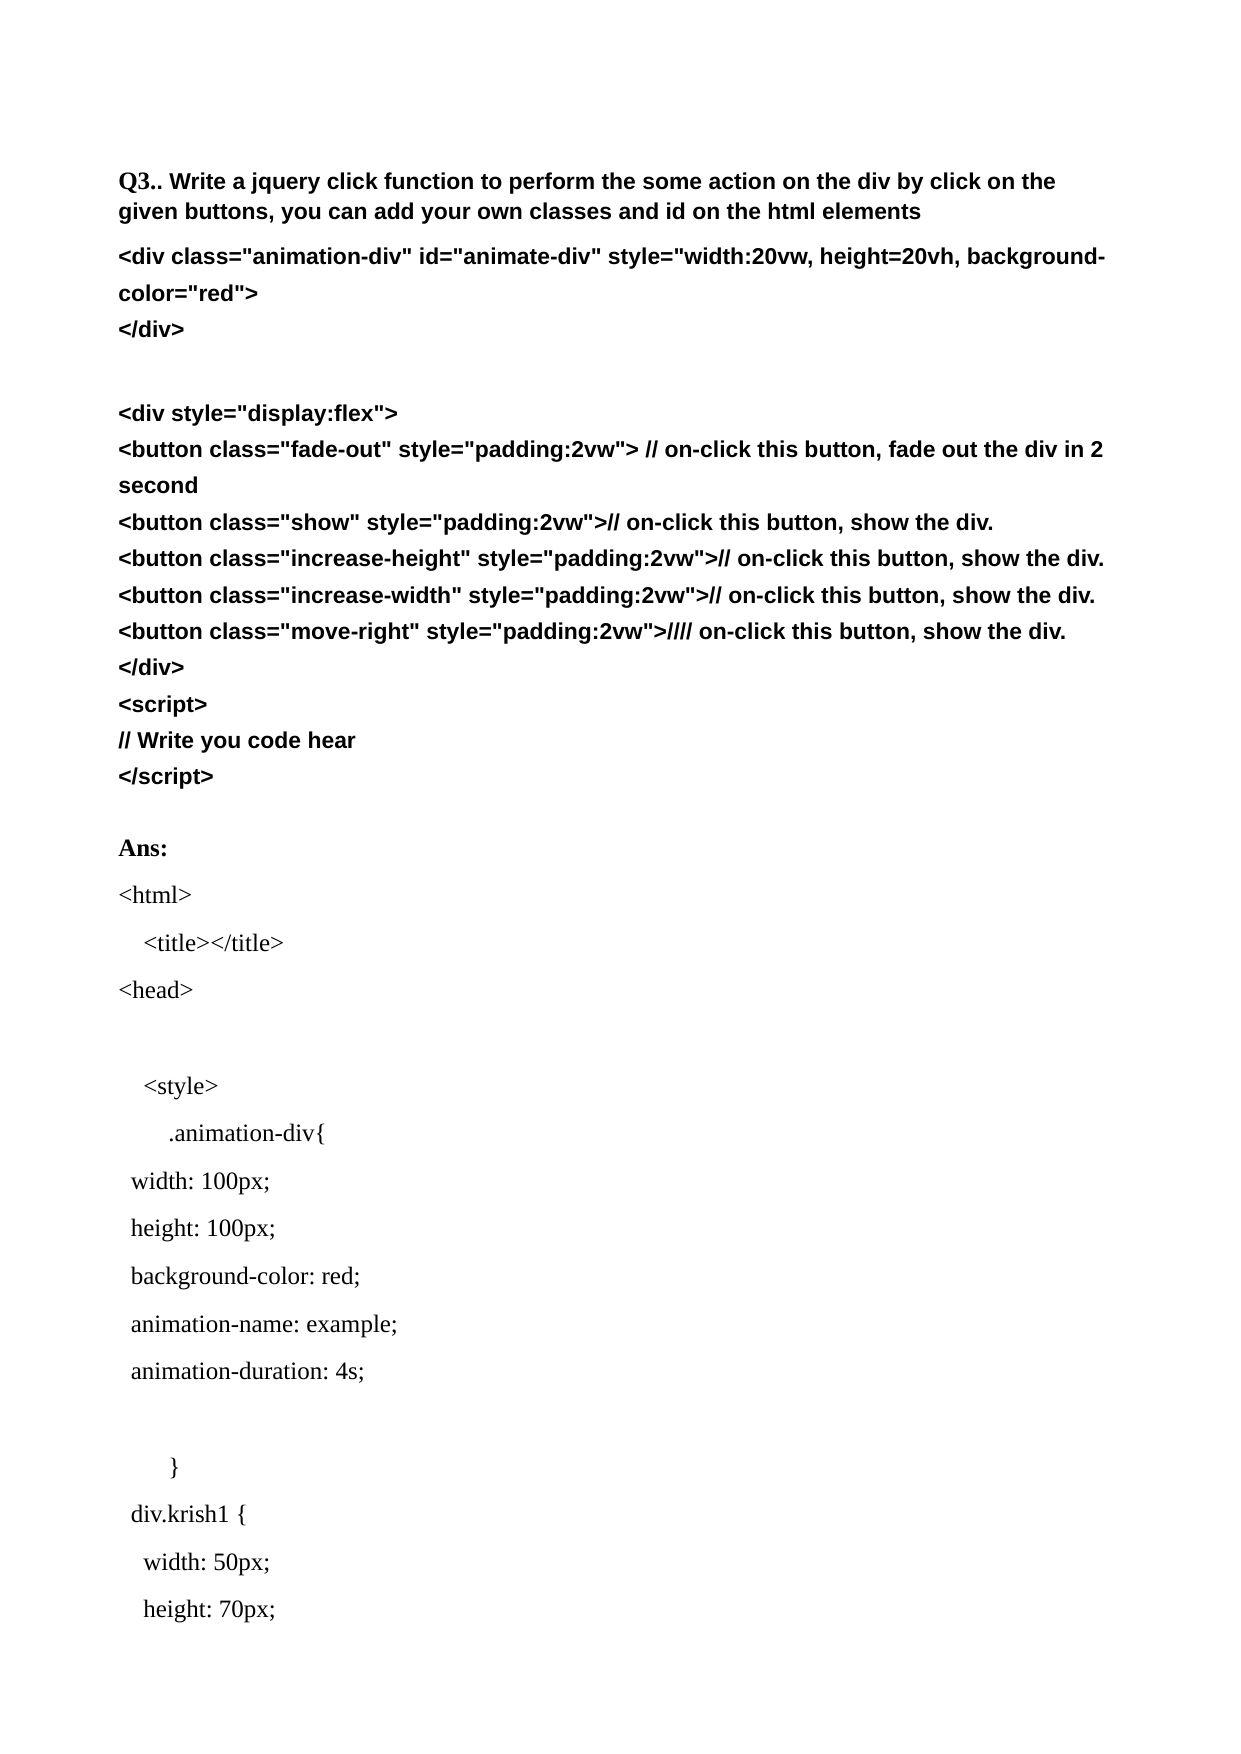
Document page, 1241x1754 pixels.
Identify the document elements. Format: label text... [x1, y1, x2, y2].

text <script> [118, 691, 1122, 717]
text height: 70px; [118, 1594, 1122, 1623]
text </script> [118, 763, 1122, 790]
text Ans: [118, 800, 1122, 861]
text <button class="increase-height" style="padding:2vw">// on-click this button, show the div. [118, 545, 1122, 572]
text <head> [118, 976, 1122, 1004]
text height: 100px; [118, 1213, 1122, 1242]
text <button class="show" style="padding:2vw">// on-click this button, show the div. [118, 509, 1122, 535]
text .animation-div{ [118, 1118, 1122, 1147]
text <button class="move-right" style="padding:2vw">//// on-click this button, show the div. [118, 618, 1122, 644]
text <button class="increase-width" style="padding:2vw">// on-click this button, show the div. [118, 582, 1122, 608]
text <style> [118, 1071, 1122, 1099]
text width: 50px; [118, 1547, 1122, 1576]
text animation-name: example; [118, 1309, 1122, 1337]
text <html> [118, 880, 1122, 909]
text <div class="animation-div" id="animate-div" style="width:20vw, height=20vh, background-color="red"> [118, 243, 1122, 306]
text } [118, 1452, 1122, 1480]
text <title></title> [118, 928, 1122, 957]
text <div style="display:flex"> [118, 400, 1122, 426]
text </div> [118, 654, 1122, 681]
text animation-duration: 4s; [118, 1356, 1122, 1385]
text background-color: red; [118, 1261, 1122, 1290]
text div.krish1 { [118, 1499, 1122, 1528]
text <button class="fade-out" style="padding:2vw"> // on-click this button, fade out the div in 2 second [118, 436, 1122, 499]
text // Write you code hear [118, 727, 1122, 753]
text width: 100px; [118, 1166, 1122, 1195]
text </div> [118, 316, 1122, 342]
text Q3.. Write a jquery click function to perform the some action on the div by click on the given buttons, you can add your own classes and id on the html elements [118, 166, 1122, 225]
